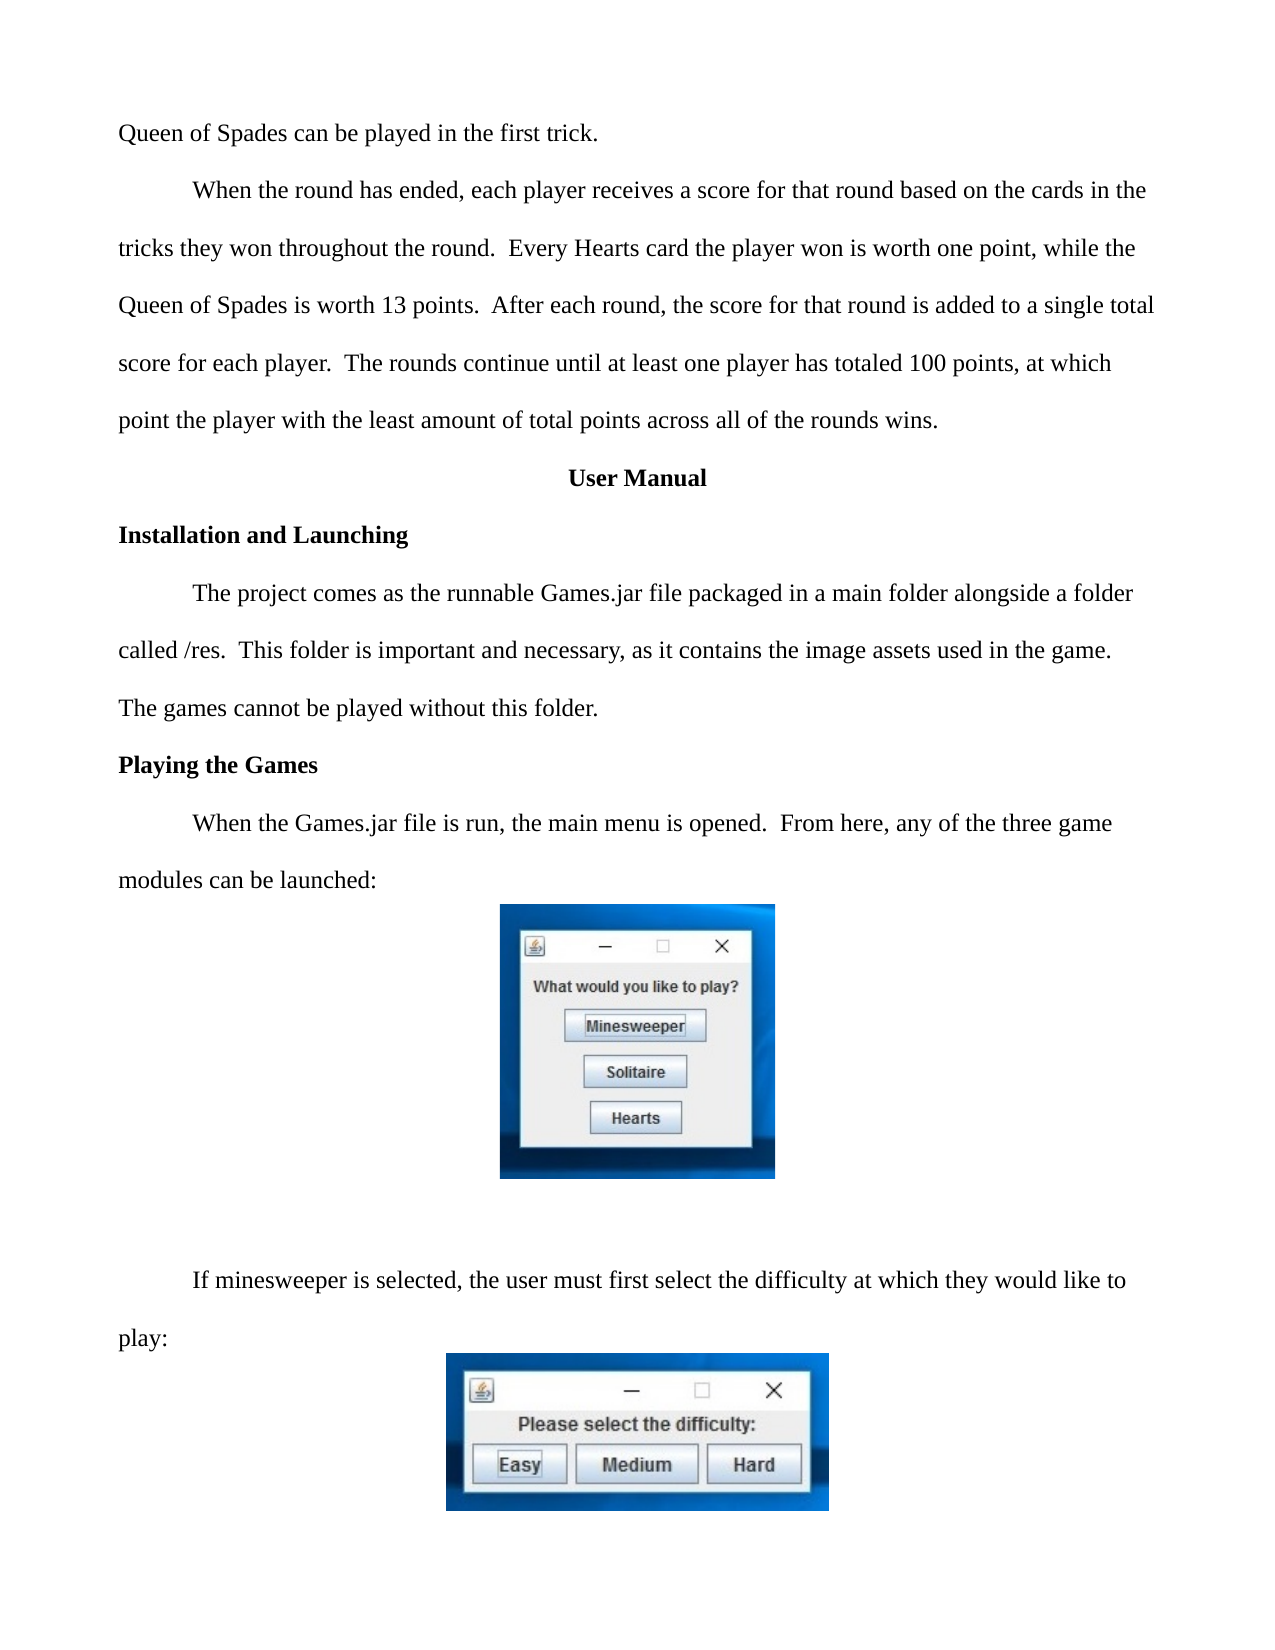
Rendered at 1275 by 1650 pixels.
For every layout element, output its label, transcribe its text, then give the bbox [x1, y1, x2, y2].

text Installation and Launching [118, 521, 1157, 549]
text When the round has ended, each player receives a score for that round based on the cards in the tricks they won throughout the round. Every Hearts card the player won is worth one point, while the Queen of Spades is worth 13 points. After each round, the score for that round is added to a single total score for each player. The rounds continue until at least one player has totaled 100 points, at which point the player with the least amount of total points across all of the rounds wins. [118, 176, 1157, 434]
text Queen of Spades can be played in the first trick. [118, 118, 1157, 147]
text If minesweeper is selected, the user must first select the difficulty at which they would like to play: [118, 1265, 1157, 1351]
text The project comes as the runnable Games.jar file packaged in a main folder alongside a folder called /res. This folder is important and necessary, as it contains the image assets used in the game. The games cannot be played without this folder. [118, 578, 1157, 722]
text User Manual [118, 463, 1157, 492]
picture [499, 904, 776, 1179]
text When the Games.jar file is run, the main menu is opened. From here, any of the three game modules can be launched: [118, 808, 1157, 894]
text Playing the Games [118, 751, 1157, 779]
picture [446, 1353, 829, 1511]
